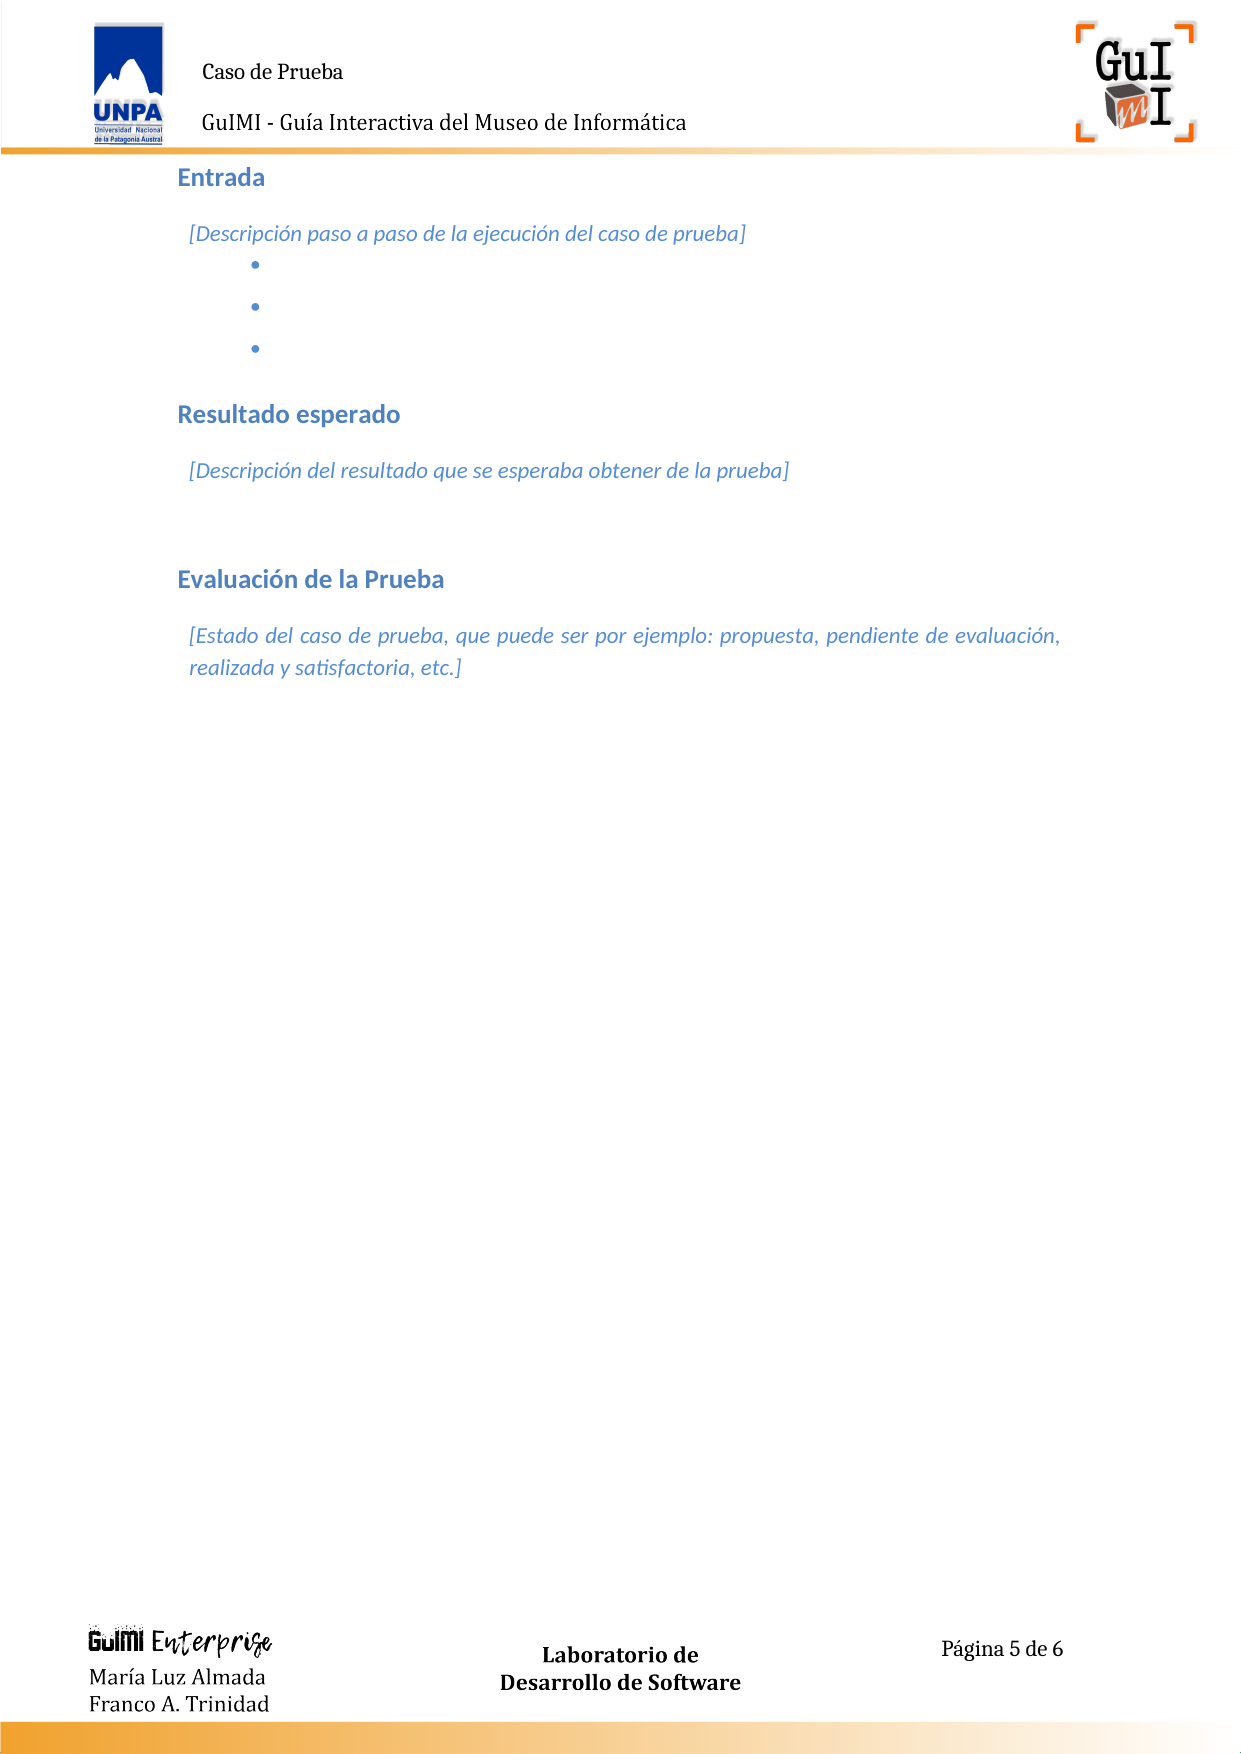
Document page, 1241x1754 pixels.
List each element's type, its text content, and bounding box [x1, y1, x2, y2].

text [Estado del caso de prueba, que puede ser por ejemplo: propuesta, pendiente de evaluación, realizada y satisfactoria, etc.] [188, 621, 1063, 681]
text [Descripción del resultado que se esperaba obtener de la prueba] [188, 456, 1063, 484]
picture [0, 1613, 1241, 1754]
text Entrada [177, 160, 1063, 193]
subtitle Resultado esperado [177, 398, 1063, 431]
picture [0, 0, 1241, 155]
text Evaluación de la Prueba [177, 562, 1063, 595]
text [Descripción paso a paso de la ejecución del caso de prueba] [188, 219, 1063, 247]
